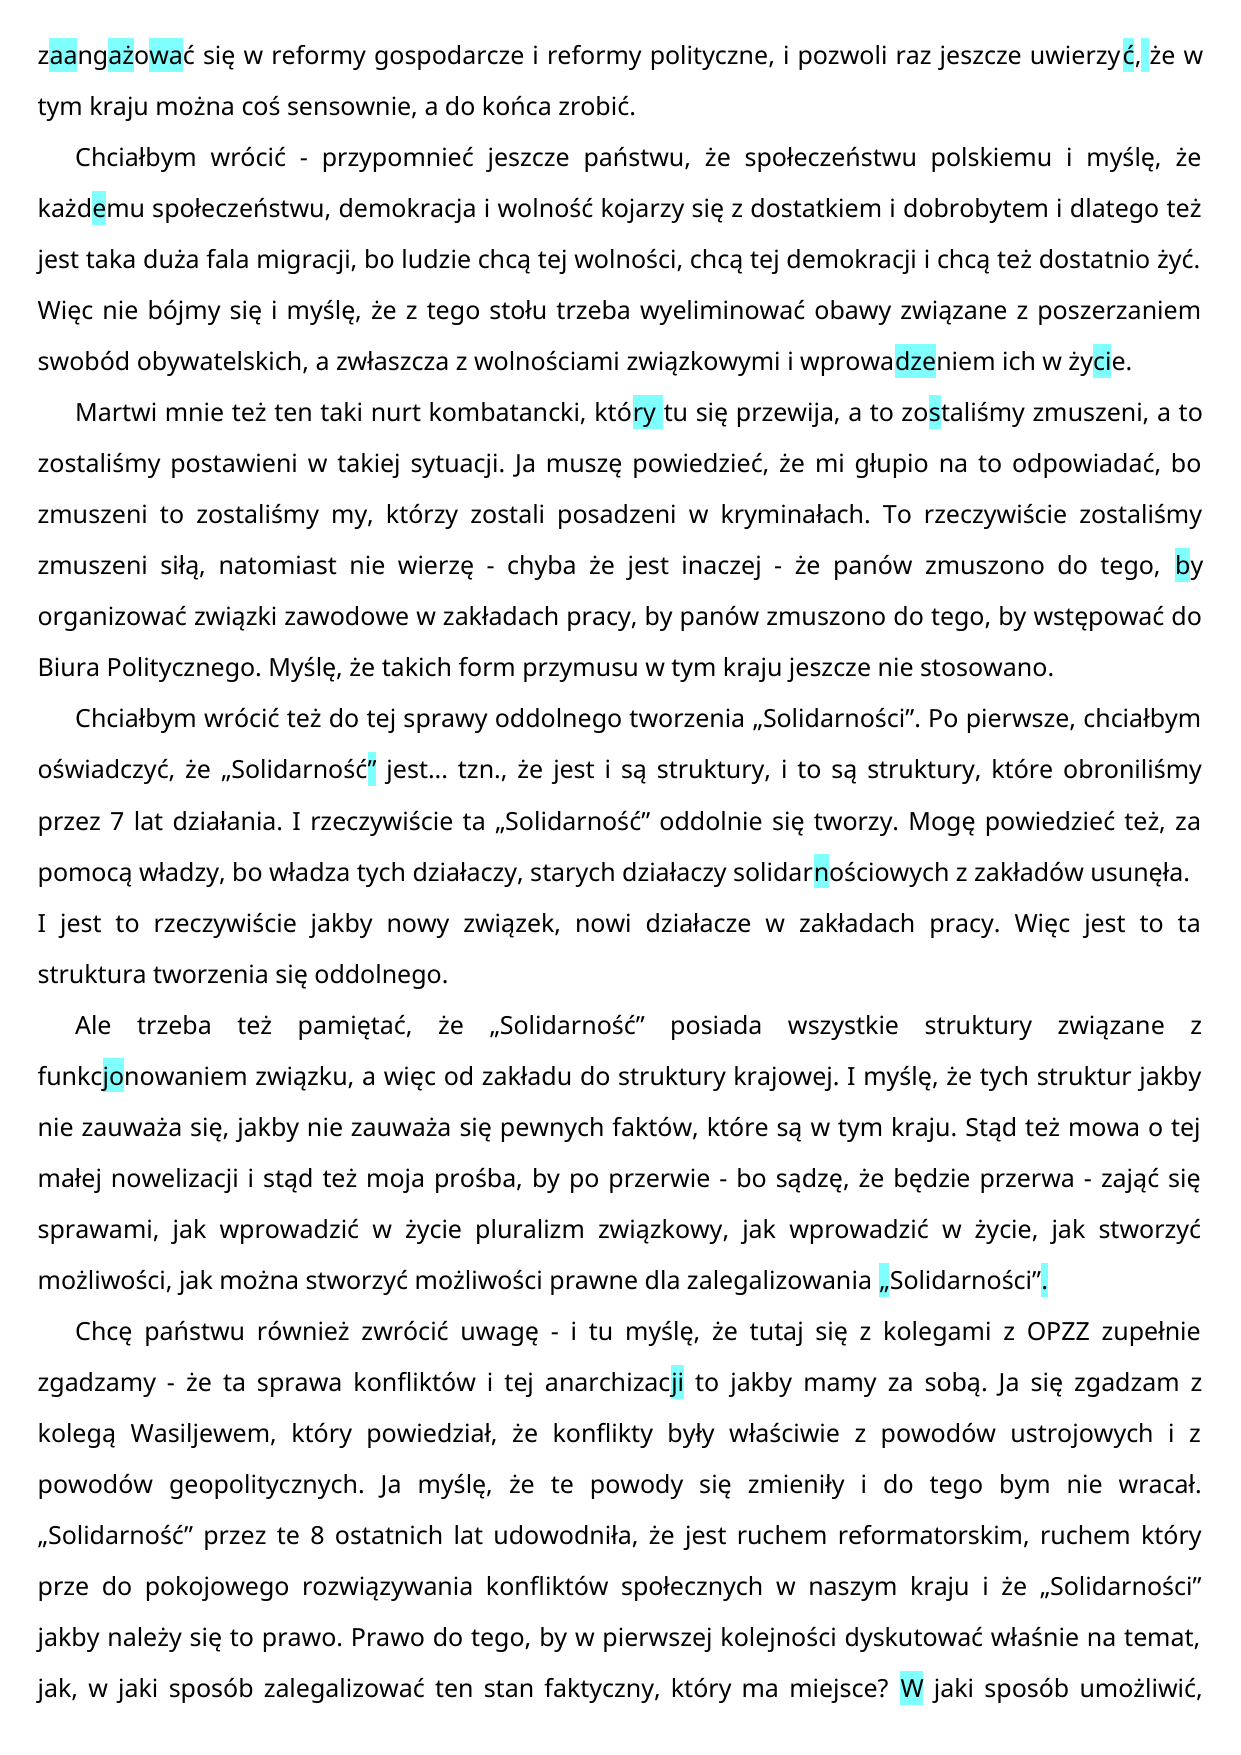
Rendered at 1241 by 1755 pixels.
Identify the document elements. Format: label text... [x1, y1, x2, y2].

text Chciałbym wrócić - przypomnieć jeszcze państwu, że społeczeństwu polskiemu i myślę, że każdemu społeczeństwu, demokracja i wolność kojarzy się z dostatkiem i dobrobytem i dlatego też jest taka duża fala migracji, bo ludzie chcą tej wolności, chcą tej demokracji i chcą też dostatnio żyć. Więc nie bójmy się i myślę, że z tego stołu trzeba wyeliminować obawy związane z poszerzaniem swobód obywatelskich, a zwłaszcza z wolnościami związkowymi i wprowadzeniem ich w życie. [37, 139, 1203, 378]
text Chciałbym wrócić też do tej sprawy oddolnego tworzenia „Solidarności”. Po pierwsze, chciałbym oświadczyć, że „Solidarność” jest... tzn., że jest i są struktury, i to są struktury, które obroniliśmy przez 7 lat działania. I rzeczywiście ta „Solidarność” oddolnie się tworzy. Mogę powiedzieć też, za pomocą władzy, bo władza tych działaczy, starych działaczy solidarnościowych z zakładów usunęła. [37, 701, 1203, 888]
text I jest to rzeczywiście jakby nowy związek, nowi działacze w zakładach pracy. Więc jest to ta struktura tworzenia się oddolnego. [37, 905, 1203, 990]
text Martwi mnie też ten taki nurt kombatancki, który tu się przewija, a to zostaliśmy zmuszeni, a to zostaliśmy postawieni w takiej sytuacji. Ja muszę powiedzieć, że mi głupio na to odpowiadać, bo zmuszeni to zostaliśmy my, którzy zostali posadzeni w kryminałach. To rzeczywiście zostaliśmy zmuszeni siłą, natomiast nie wierzę - chyba że jest inaczej - że panów zmuszono do tego, by organizować związki zawodowe w zakładach pracy, by panów zmuszono do tego, by wstępować do Biura Politycznego. Myślę, że takich form przymusu w tym kraju jeszcze nie stosowano. [37, 395, 1203, 684]
text zaangażować się w reformy gospodarcze i reformy polityczne, i pozwoli raz jeszcze uwierzyć, że w tym kraju można coś sensownie, a do końca zrobić. [37, 37, 1203, 123]
text Chcę państwu również zwrócić uwagę - i tu myślę, że tutaj się z kolegami z OPZZ zupełnie zgadzamy - że ta sprawa konfliktów i tej anarchizacji to jakby mamy za sobą. Ja się zgadzam z kolegą Wasiljewem, który powiedział, że konflikty były właściwie z powodów ustrojowych i z powodów geopolitycznych. Ja myślę, że te powody się zmieniły i do tego bym nie wracał. „Solidarność” przez te 8 ostatnich lat udowodniła, że jest ruchem reformatorskim, ruchem który prze do pokojowego rozwiązywania konfliktów społecznych w naszym kraju i że „Solidarności” jakby należy się to prawo. Prawo do tego, by w pierwszej kolejności dyskutować właśnie na temat, jak, w jaki sposób zalegalizować ten stan faktyczny, który ma miejsce? W jaki sposób umożliwić, [37, 1313, 1203, 1705]
text Ale trzeba też pamiętać, że „Solidarność” posiada wszystkie struktury związane z funkcjonowaniem związku, a więc od zakładu do struktury krajowej. I myślę, że tych struktur jakby nie zauważa się, jakby nie zauważa się pewnych faktów, które są w tym kraju. Stąd też mowa o tej małej nowelizacji i stąd też moja prośba, by po przerwie - bo sądzę, że będzie przerwa - zająć się sprawami, jak wprowadzić w życie pluralizm związkowy, jak wprowadzić w życie, jak stworzyć możliwości, jak można stworzyć możliwości prawne dla zalegalizowania „Solidarności”. [37, 1007, 1203, 1297]
